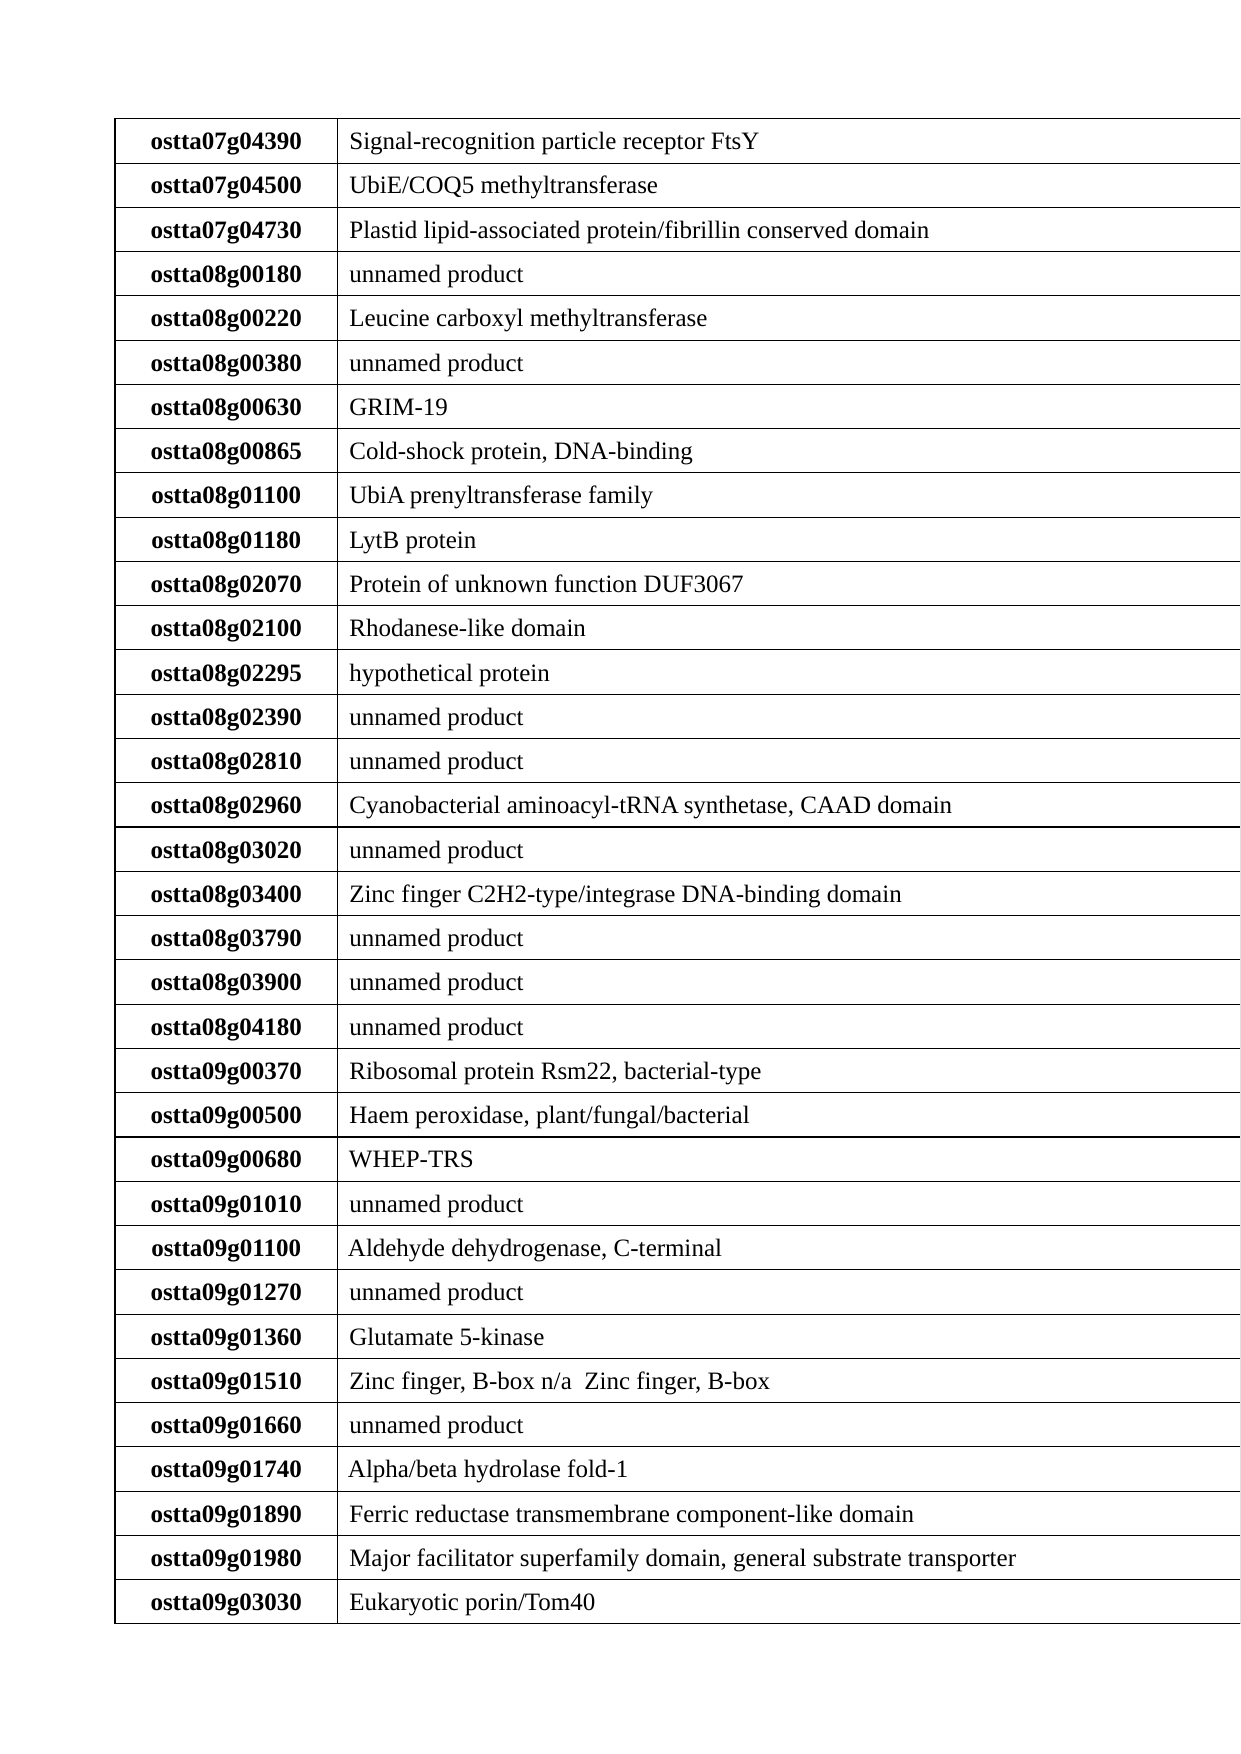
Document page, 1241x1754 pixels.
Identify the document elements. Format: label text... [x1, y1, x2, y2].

table_cell Plastid lipid-associated protein/fibrillin conserved domain [338, 208, 1240, 251]
table_cell unnamed product [338, 1270, 1240, 1313]
table_cell ostta08g03900 [116, 960, 337, 1003]
table_cell ostta07g04390 [116, 119, 337, 162]
table_cell ostta08g02810 [116, 739, 337, 782]
table_cell ostta09g01270 [116, 1270, 337, 1313]
table_cell ostta08g00865 [116, 429, 337, 472]
table_cell Major facilitator superfamily domain, general substrate transporter [338, 1536, 1240, 1579]
table_cell Signal-recognition particle receptor FtsY [338, 119, 1240, 162]
table_cell ostta08g01100 [116, 473, 337, 517]
table_cell unnamed product [338, 252, 1240, 295]
table_cell ostta09g01660 [116, 1403, 337, 1446]
table_cell ostta09g01740 [116, 1447, 337, 1491]
table_cell ostta09g01010 [116, 1182, 337, 1225]
table_cell unnamed product [338, 695, 1240, 738]
table_cell ostta08g00180 [116, 252, 337, 295]
table_cell ostta08g02070 [116, 562, 337, 605]
table_cell Glutamate 5-kinase [338, 1315, 1240, 1358]
table_cell unnamed product [338, 1182, 1240, 1225]
table_cell Ribosomal protein Rsm22, bacterial-type [338, 1049, 1240, 1092]
table_cell ostta07g04500 [116, 164, 337, 207]
table_cell Cyanobacterial aminoacyl-tRNA synthetase, CAAD domain [338, 783, 1240, 826]
table_cell ostta09g01100 [116, 1226, 337, 1269]
table_cell ostta09g01510 [116, 1359, 337, 1402]
table_cell ostta08g03020 [116, 828, 337, 871]
table_cell ostta08g00380 [116, 341, 337, 384]
table_cell ostta08g00220 [116, 296, 337, 339]
table_cell ostta09g00500 [116, 1093, 337, 1136]
table_cell Protein of unknown function DUF3067 [338, 562, 1240, 605]
table_cell ostta09g01980 [116, 1536, 337, 1579]
table_cell Alpha/beta hydrolase fold-1 [338, 1447, 1240, 1491]
table_cell Aldehyde dehydrogenase, C-terminal [338, 1226, 1240, 1269]
table_cell GRIM-19 [338, 385, 1240, 428]
table_cell ostta09g03030 [116, 1580, 337, 1623]
table_cell ostta08g01180 [116, 518, 337, 561]
table_cell ostta08g02390 [116, 695, 337, 738]
table_cell Zinc finger C2H2-type/integrase DNA-binding domain [338, 872, 1240, 915]
table_cell ostta08g02295 [116, 650, 337, 694]
table_cell UbiA prenyltransferase family [338, 473, 1240, 517]
table_cell ostta08g03790 [116, 916, 337, 959]
table_cell Zinc finger, B-box n/a Zinc finger, B-box [338, 1359, 1240, 1402]
table_cell unnamed product [338, 739, 1240, 782]
table_cell unnamed product [338, 960, 1240, 1003]
table_cell Cold-shock protein, DNA-binding [338, 429, 1240, 472]
table_cell ostta08g02960 [116, 783, 337, 826]
table_cell Leucine carboxyl methyltransferase [338, 296, 1240, 339]
table_cell ostta07g04730 [116, 208, 337, 251]
table_cell unnamed product [338, 1005, 1240, 1048]
table_cell UbiE/COQ5 methyltransferase [338, 164, 1240, 207]
table_cell ostta08g00630 [116, 385, 337, 428]
table_cell WHEP-TRS [338, 1138, 1240, 1181]
table_cell LytB protein [338, 518, 1240, 561]
table_cell Haem peroxidase, plant/fungal/bacterial [338, 1093, 1240, 1136]
table_cell Rhodanese-like domain [338, 606, 1240, 649]
table_cell ostta08g03400 [116, 872, 337, 915]
table_cell ostta09g00680 [116, 1138, 337, 1181]
table_cell ostta09g00370 [116, 1049, 337, 1092]
table_cell unnamed product [338, 916, 1240, 959]
table_cell hypothetical protein [338, 650, 1240, 694]
table_cell Eukaryotic porin/Tom40 [338, 1580, 1240, 1623]
table_cell ostta08g02100 [116, 606, 337, 649]
table_cell ostta08g04180 [116, 1005, 337, 1048]
table_cell ostta09g01360 [116, 1315, 337, 1358]
table_cell unnamed product [338, 341, 1240, 384]
table_cell Ferric reductase transmembrane component-like domain [338, 1492, 1240, 1535]
table_cell ostta09g01890 [116, 1492, 337, 1535]
table_cell unnamed product [338, 1403, 1240, 1446]
table_cell unnamed product [338, 828, 1240, 871]
